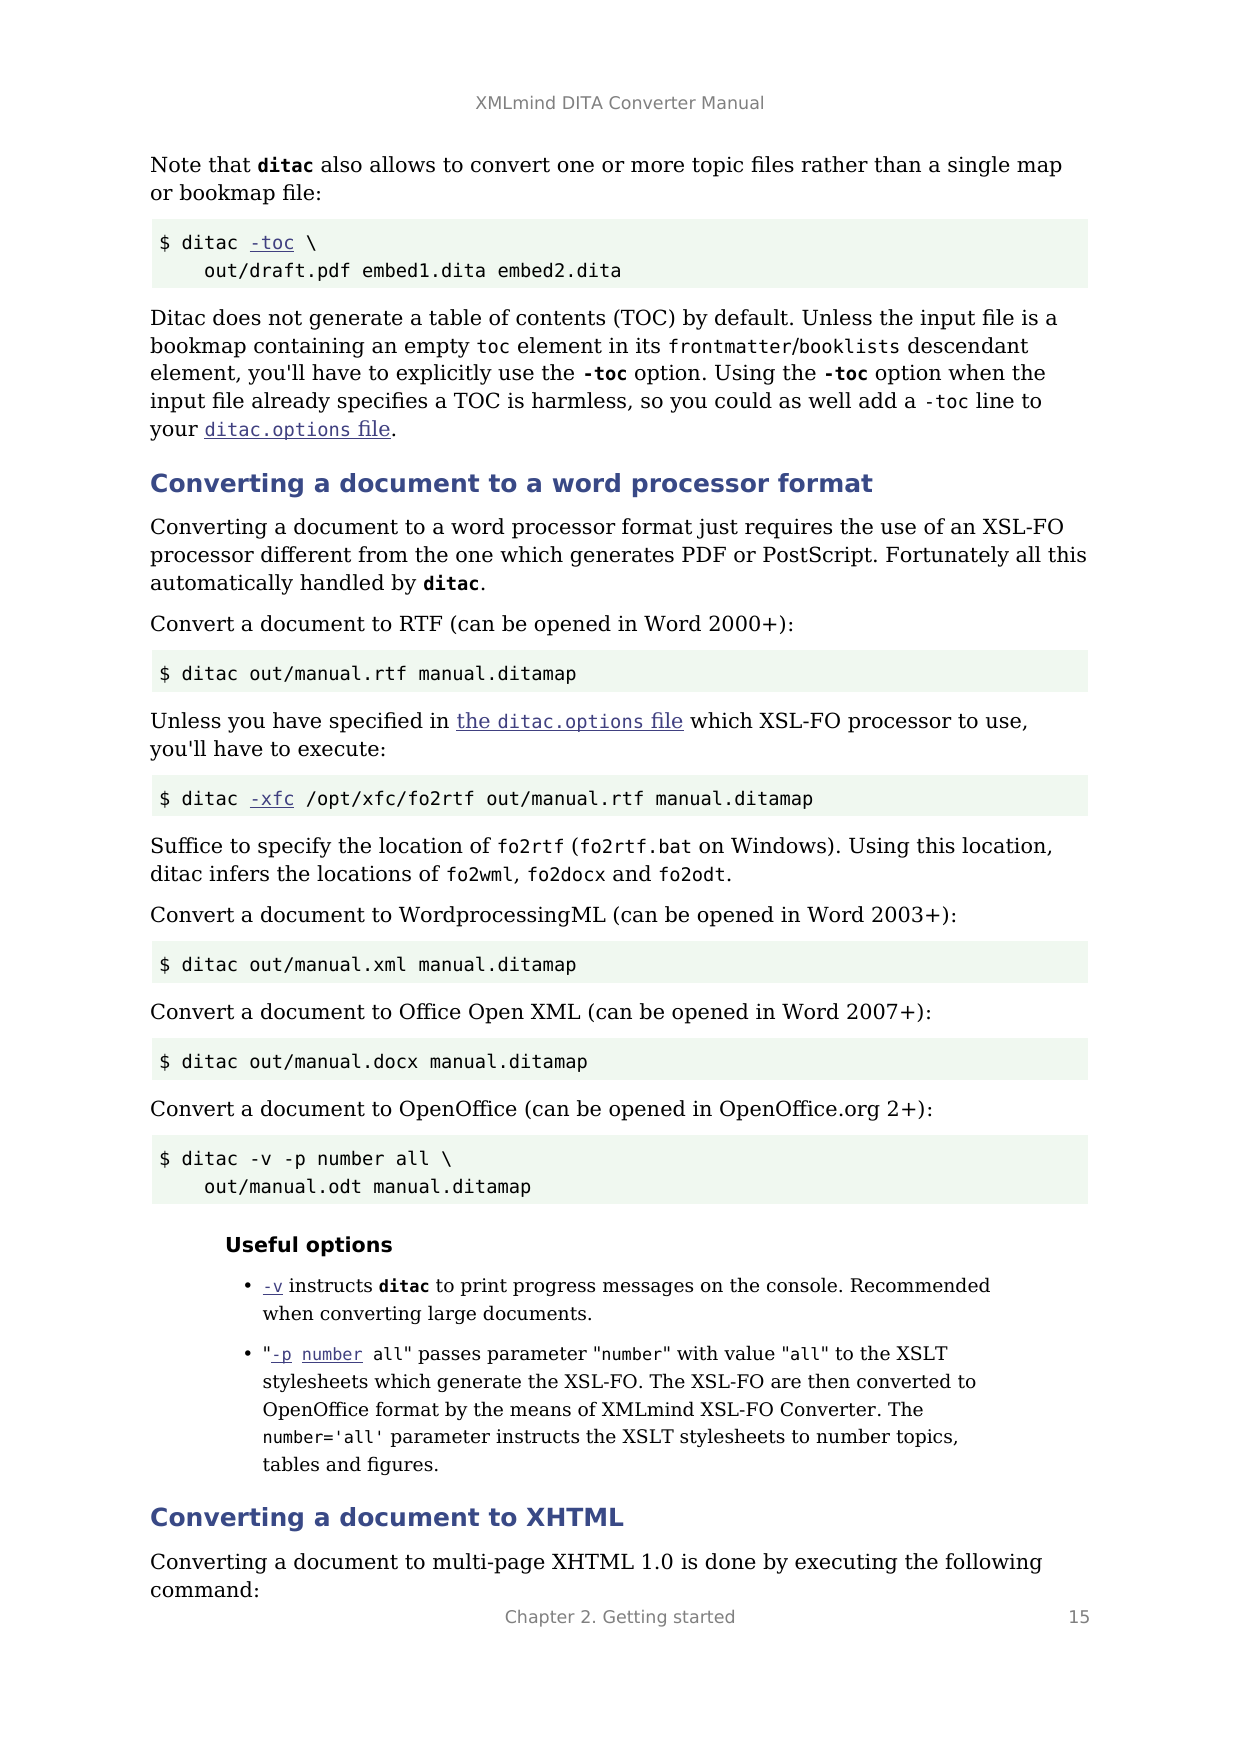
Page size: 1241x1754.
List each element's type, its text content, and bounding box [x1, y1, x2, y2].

text Convert a document to RTF (can be opened in Word 2000+): [150, 608, 1090, 636]
text Converting a document to a word processor format just requires the use of an XSL-FO processor different from the one which generates PDF or PostScript. Fortunately all this automatically handled by ditac. [150, 512, 1090, 595]
text Suffice to specify the location of fo2rtf (fo2rtf.bat on Windows). Using this location, ditac infers the locations of fo2wml, fo2docx and fo2odt. [150, 830, 1090, 886]
text $ ditac -v -p number all \ out/manual.odt manual.ditamap [152, 1135, 1088, 1204]
text $ ditac out/manual.docx manual.ditamap [152, 1038, 1088, 1080]
text Converting a document to XHTML [150, 1503, 1090, 1533]
text Convert a document to WordprocessingML (can be opened in Word 2003+): [150, 899, 1090, 927]
text $ ditac -xfc /opt/xfc/fo2rtf out/manual.rtf manual.ditamap [152, 775, 1088, 816]
text Convert a document to Office Open XML (can be opened in Word 2007+): [150, 997, 1090, 1024]
text Useful options [225, 1232, 1015, 1257]
text Converting a document to multi-page XHTML 1.0 is done by executing the following command: [150, 1546, 1090, 1602]
text Note that ditac also allows to convert one or more topic files rather than a single map or bookmap file: [150, 150, 1090, 205]
text $ ditac out/manual.rtf manual.ditamap [152, 650, 1088, 692]
text $ ditac -toc \ out/draft.pdf embed1.dita embed2.dita [152, 219, 1088, 288]
list "-p number all" passes parameter "number" with value "all" to the XSLT stylesheets which generate the XSL-FO. The XSL-FO are then converted to OpenOffice format by the means of XMLmind XSL-FO Converter. The number='all' parameter instructs the XSLT stylesheets to number topics, tables and figures. [225, 1337, 1015, 1476]
text Unless you have specified in the ditac.options file which XSL-FO processor to use, you'll have to execute: [150, 706, 1090, 761]
text $ ditac out/manual.xml manual.ditamap [152, 941, 1088, 983]
text Convert a document to OpenOffice (can be opened in OpenOffice.org 2+): [150, 1094, 1090, 1121]
list -v instructs ditac to print progress messages on the console. Recommended when converting large documents. [225, 1269, 1015, 1325]
text Ditac does not generate a table of contents (TOC) by default. Unless the input file is a bookmap containing an empty toc element in its frontmatter/booklists descendant element, you'll have to explicitly use the -toc option. Using the -toc option when the input file already specifies a TOC is harmless, so you could as well add a -toc line to your ditac.options file. [150, 302, 1090, 441]
text Converting a document to a word processor format [150, 469, 1090, 498]
